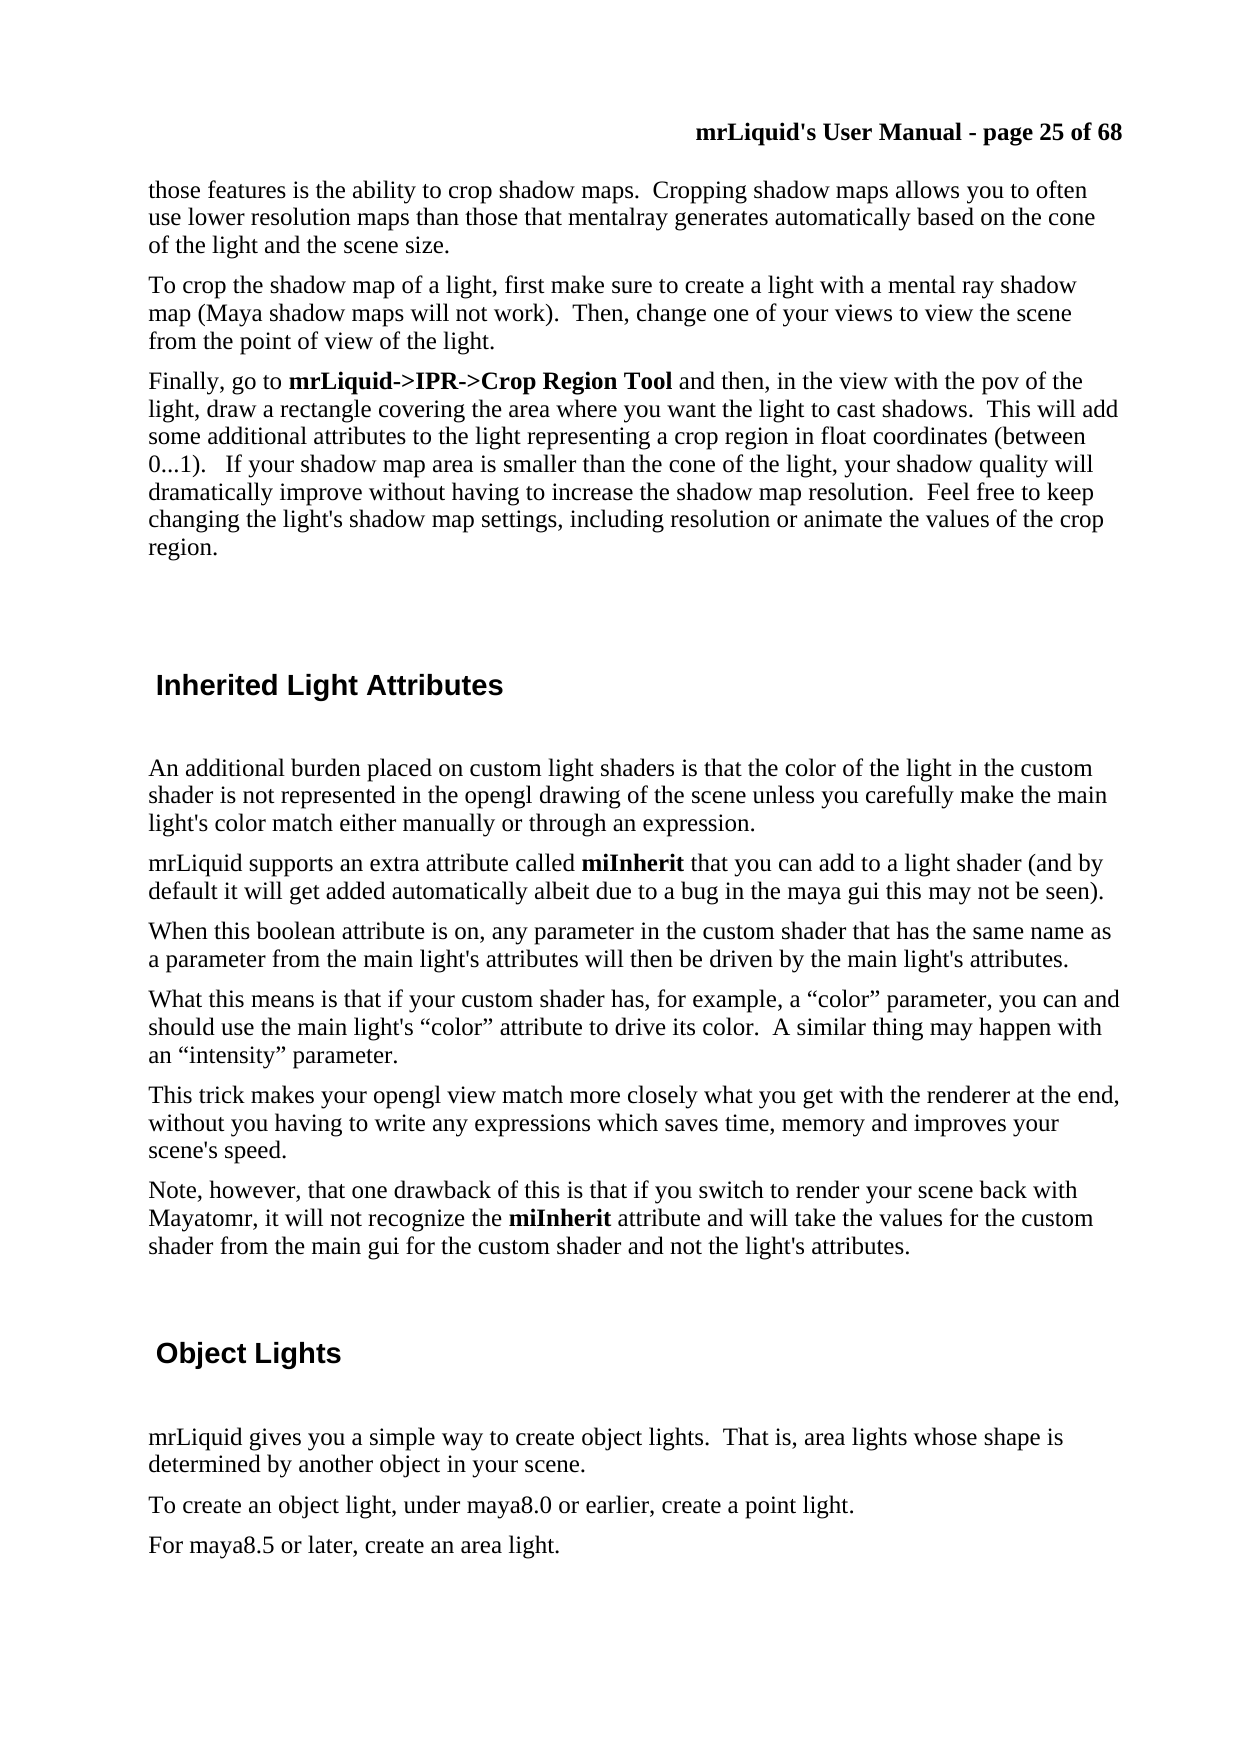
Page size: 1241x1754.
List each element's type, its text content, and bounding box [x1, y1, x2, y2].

text Note, however, that one drawback of this is that if you switch to render your scene back with Mayatomr, it will not recognize the miInherit attribute and will take the values for the custom shader from the main gui for the custom shader and not the light's attributes. [148, 1177, 1122, 1260]
text For maya8.5 or later, create an area light. [148, 1531, 1122, 1559]
subtitle Object Lights [118, 1337, 1122, 1370]
text What this means is that if your custom shader has, for example, a “color” parameter, you can and should use the main light's “color” attribute to drive its color. A similar thing may happen with an “intensity” parameter. [148, 985, 1122, 1068]
text To create an object light, under maya8.0 or earlier, create a point light. [148, 1491, 1122, 1518]
text mrLiquid supports an extra attribute called miInherit that you can add to a light shader (and by default it will get added automatically albeit due to a bug in the maya gui this may not be seen). [148, 849, 1122, 905]
subtitle Inherited Light Attributes [118, 669, 1122, 701]
text This trick makes your opengl view match more closely what you get with the renderer at the end, without you having to write any expressions which saves time, memory and improves your scene's speed. [148, 1081, 1122, 1164]
text An additional burden placed on custom light shaders is that the color of the light in the custom shader is not represented in the opengl drawing of the scene unless you carefully make the main light's color match either manually or through an expression. [148, 754, 1122, 837]
text Finally, go to mrLiquid->IPR->Crop Region Tool and then, in the view with the pov of the light, draw a rectangle covering the area where you want the light to cast shadows. This will add some additional attributes to the light representing a crop region in float coordinates (between 0...1). If your shadow map area is smaller than the cone of the light, your shadow quality will dramatically improve without having to increase the shadow map resolution. Feel free to keep changing the light's shadow map settings, including resolution or animate the values of the crop region. [148, 367, 1122, 561]
text mrLiquid gives you a simple way to create object lights. That is, area lights whose shape is determined by another object in your scene. [148, 1423, 1122, 1478]
text those features is the ability to crop shadow maps. Cropping shadow maps allows you to often use lower resolution maps than those that mentalray generates automatically based on the cone of the light and the scene size. [148, 176, 1122, 259]
text To crop the shadow map of a light, first make sure to create a light with a mental ray shadow map (Maya shadow maps will not work). Then, change one of your views to view the scene from the point of view of the light. [148, 271, 1122, 354]
text When this boolean attribute is on, any parameter in the custom shader that has the same name as a parameter from the main light's attributes will then be driven by the main light's attributes. [148, 917, 1122, 973]
